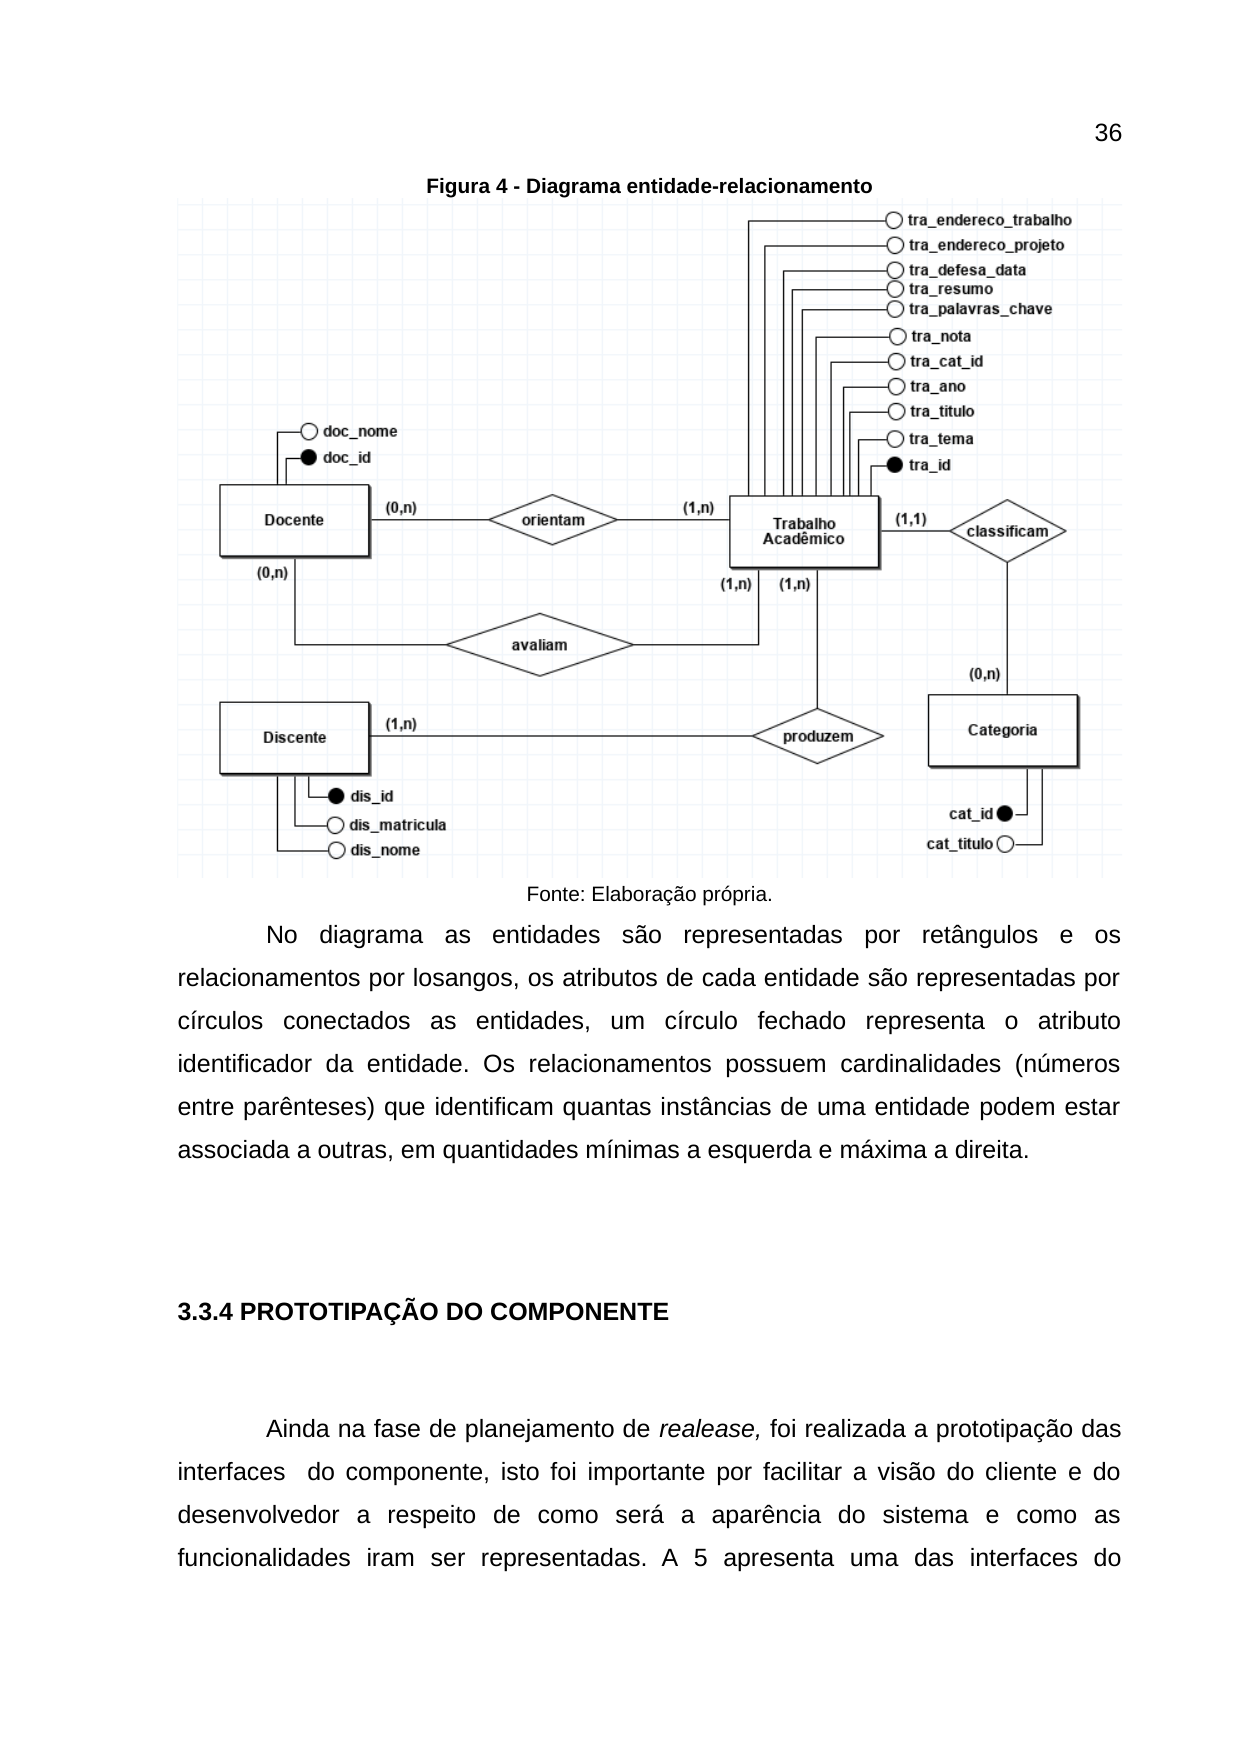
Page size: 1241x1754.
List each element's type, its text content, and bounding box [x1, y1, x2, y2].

text No diagrama as entidades são representadas por retângulos e os relacionamentos por losangos, os atributos de cada entidade são representadas por círculos conectados as entidades, um círculo fechado representa o atributo identificador da entidade. Os relacionamentos possuem cardinalidades (números entre parênteses) que identificam quantas instâncias de uma entidade podem estar associada a outras, em quantidades mínimas a esquerda e máxima a direita. [177, 906, 1122, 1164]
text Figura 4 - Diagrama entidade-relacionamento [177, 174, 1122, 198]
picture [177, 198, 1123, 878]
text Fonte: Elaboração própria. [177, 878, 1122, 906]
text 3.3.4 Prototipação do Componente [177, 1297, 1122, 1326]
text Ainda na fase de planejamento de realease, foi realizada a prototipação das interfaces do componente, isto foi importante por facilitar a visão do cliente e do desenvolvedor a respeito de como será a aparência do sistema e como as funcionalidades iram ser representadas. A Figura 5 apresenta uma das interfaces do protótipo, ela seria voltada para a realização da inserção de um trabalho acadêmico ao sistema. As informações que serão armazenadas sobre o trabalho acadêmico foram divididas em 4 grupos, cada um deles é representado por uma aba. [177, 1414, 1122, 1572]
